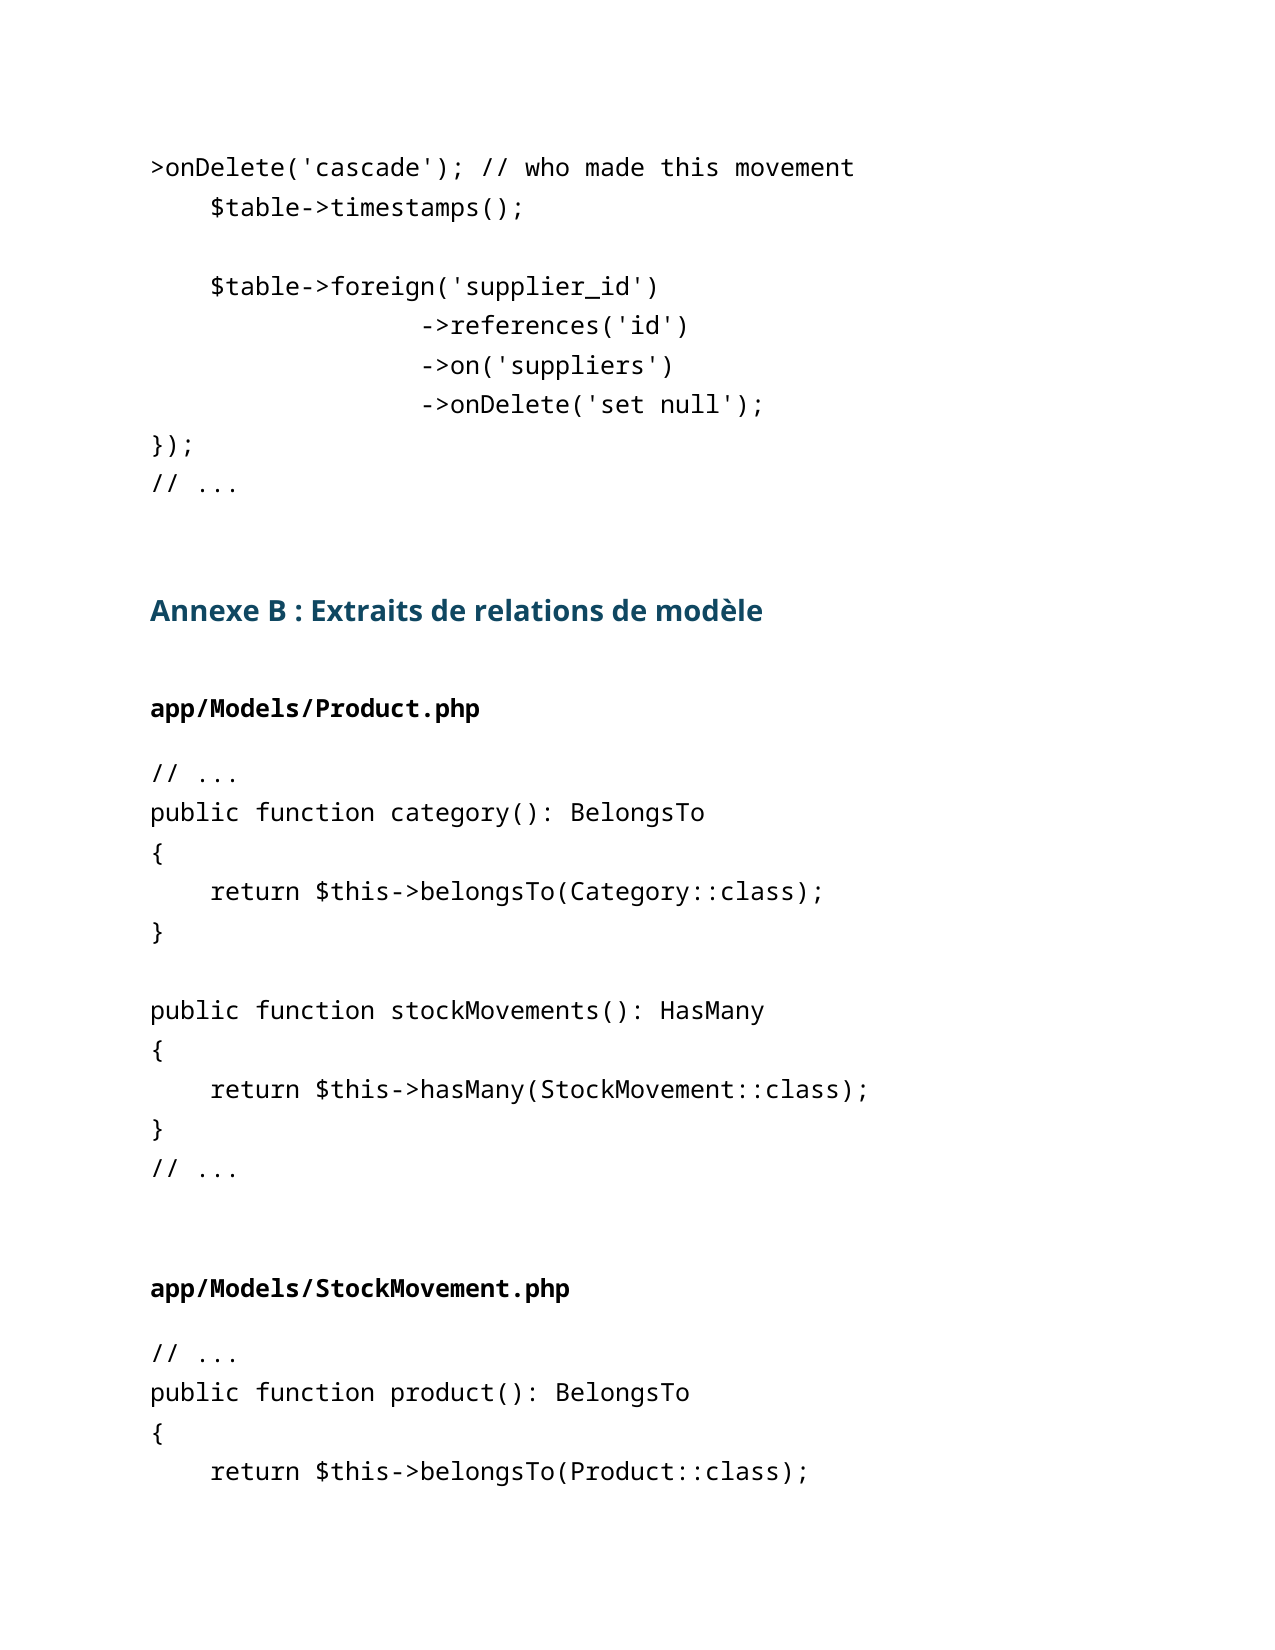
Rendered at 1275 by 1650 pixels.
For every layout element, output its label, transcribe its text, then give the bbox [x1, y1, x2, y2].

text // ... public function product(): BelongsTo { return $this->belongsTo(Product::class); [150, 1335, 1125, 1488]
text >onDelete('cascade'); // who made this movement $table->timestamps(); $table->foreign('supplier_id') ->references('id') ->on('suppliers') ->onDelete('set null'); }); // ... [150, 150, 1125, 539]
text app/Models/Product.php [150, 691, 1125, 725]
text app/Models/StockMovement.php [150, 1271, 1125, 1305]
text // ... public function category(): BelongsTo { return $this->belongsTo(Category::class); } public function stockMovements(): HasMany { return $this->hasMany(StockMovement::class); } // ... [150, 755, 1125, 1224]
subtitle Annexe B : Extraits de relations de modèle [150, 591, 1125, 630]
